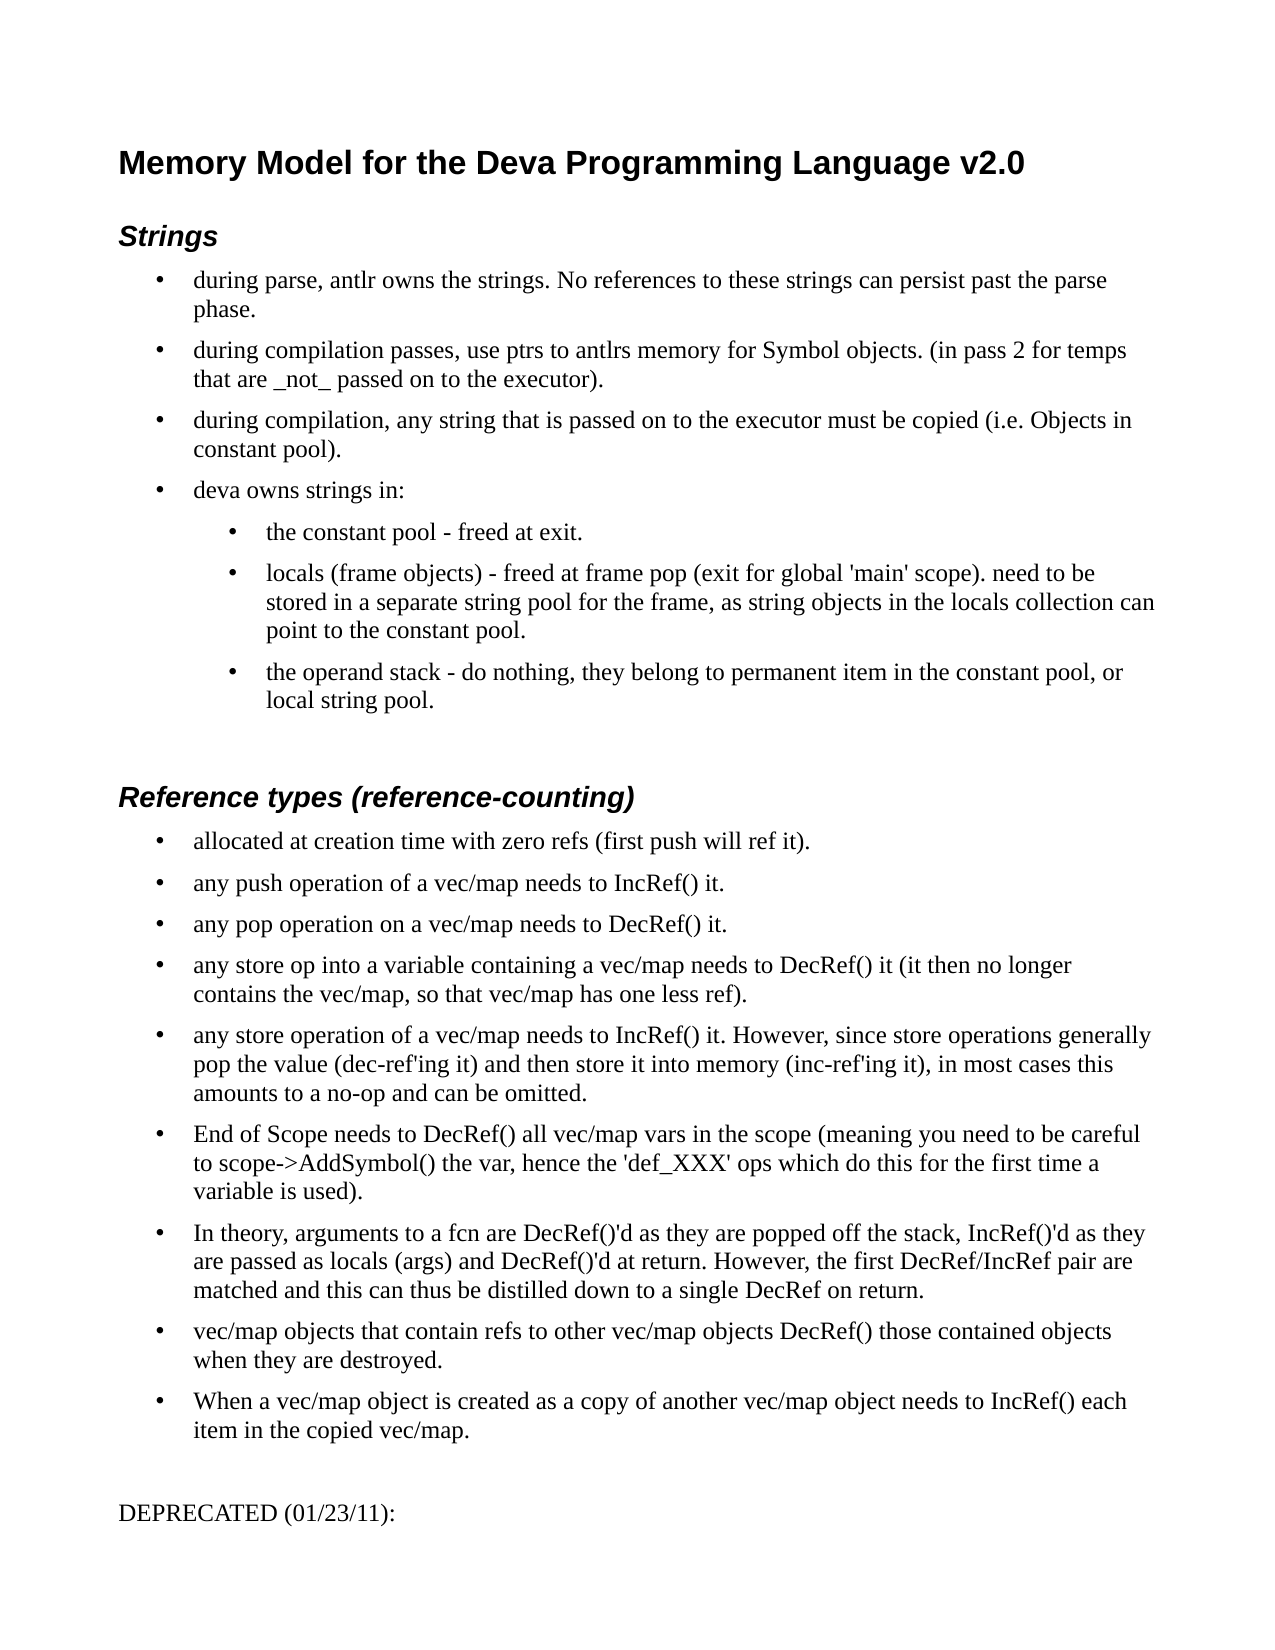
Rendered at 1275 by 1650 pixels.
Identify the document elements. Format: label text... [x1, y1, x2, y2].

text DEPRECATED (01/23/11): [118, 1498, 1157, 1526]
list the constant pool - freed at exit. [228, 517, 1157, 545]
subtitle Memory Model for the Deva Programming Language v2.0 [118, 143, 1157, 182]
list any store op into a variable containing a vec/map needs to DecRef() it (it then no longer contains the vec/map, so that vec/map has one less ref). [156, 950, 1157, 1008]
list any pop operation on a vec/map needs to DecRef() it. [156, 909, 1157, 938]
list deva owns strings in: [156, 475, 1157, 504]
list any store operation of a vec/map needs to IncRef() it. However, since store operations generally pop the value (dec-ref'ing it) and then store it into memory (inc-ref'ing it), in most cases this amounts to a no-op and can be omitted. [156, 1020, 1157, 1106]
list the operand stack - do nothing, they belong to permanent item in the constant pool, or local string pool. [228, 657, 1157, 714]
list When a vec/map object is created as a copy of another vec/map object needs to IncRef() each item in the copied vec/map. [156, 1386, 1157, 1444]
list locals (frame objects) - freed at frame pop (exit for global 'main' scope). need to be stored in a separate string pool for the frame, as string objects in the locals collection can point to the constant pool. [228, 558, 1157, 644]
list during parse, antlr owns the strings. No references to these strings can persist past the parse phase. [156, 265, 1157, 323]
list any push operation of a vec/map needs to IncRef() it. [156, 868, 1157, 896]
list during compilation passes, use ptrs to antlrs memory for Symbol objects. (in pass 2 for temps that are _not_ passed on to the executor). [156, 335, 1157, 393]
list In theory, arguments to a fcn are DecRef()'d as they are popped off the stack, IncRef()'d as they are passed as locals (args) and DecRef()'d at return. However, the first DecRef/IncRef pair are matched and this can thus be distilled down to a single DecRef on return. [156, 1218, 1157, 1304]
subtitle Reference types (reference-counting) [118, 780, 1157, 814]
list during compilation, any string that is passed on to the executor must be copied (i.e. Objects in constant pool). [156, 405, 1157, 463]
list allocated at creation time with zero refs (first push will ref it). [156, 826, 1157, 855]
list End of Scope needs to DecRef() all vec/map vars in the scope (meaning you need to be careful to scope->AddSymbol() the var, hence the 'def_XXX' ops which do this for the first time a variable is used). [156, 1119, 1157, 1205]
list vec/map objects that contain refs to other vec/map objects DecRef() those contained objects when they are destroyed. [156, 1316, 1157, 1374]
subtitle Strings [118, 219, 1157, 253]
